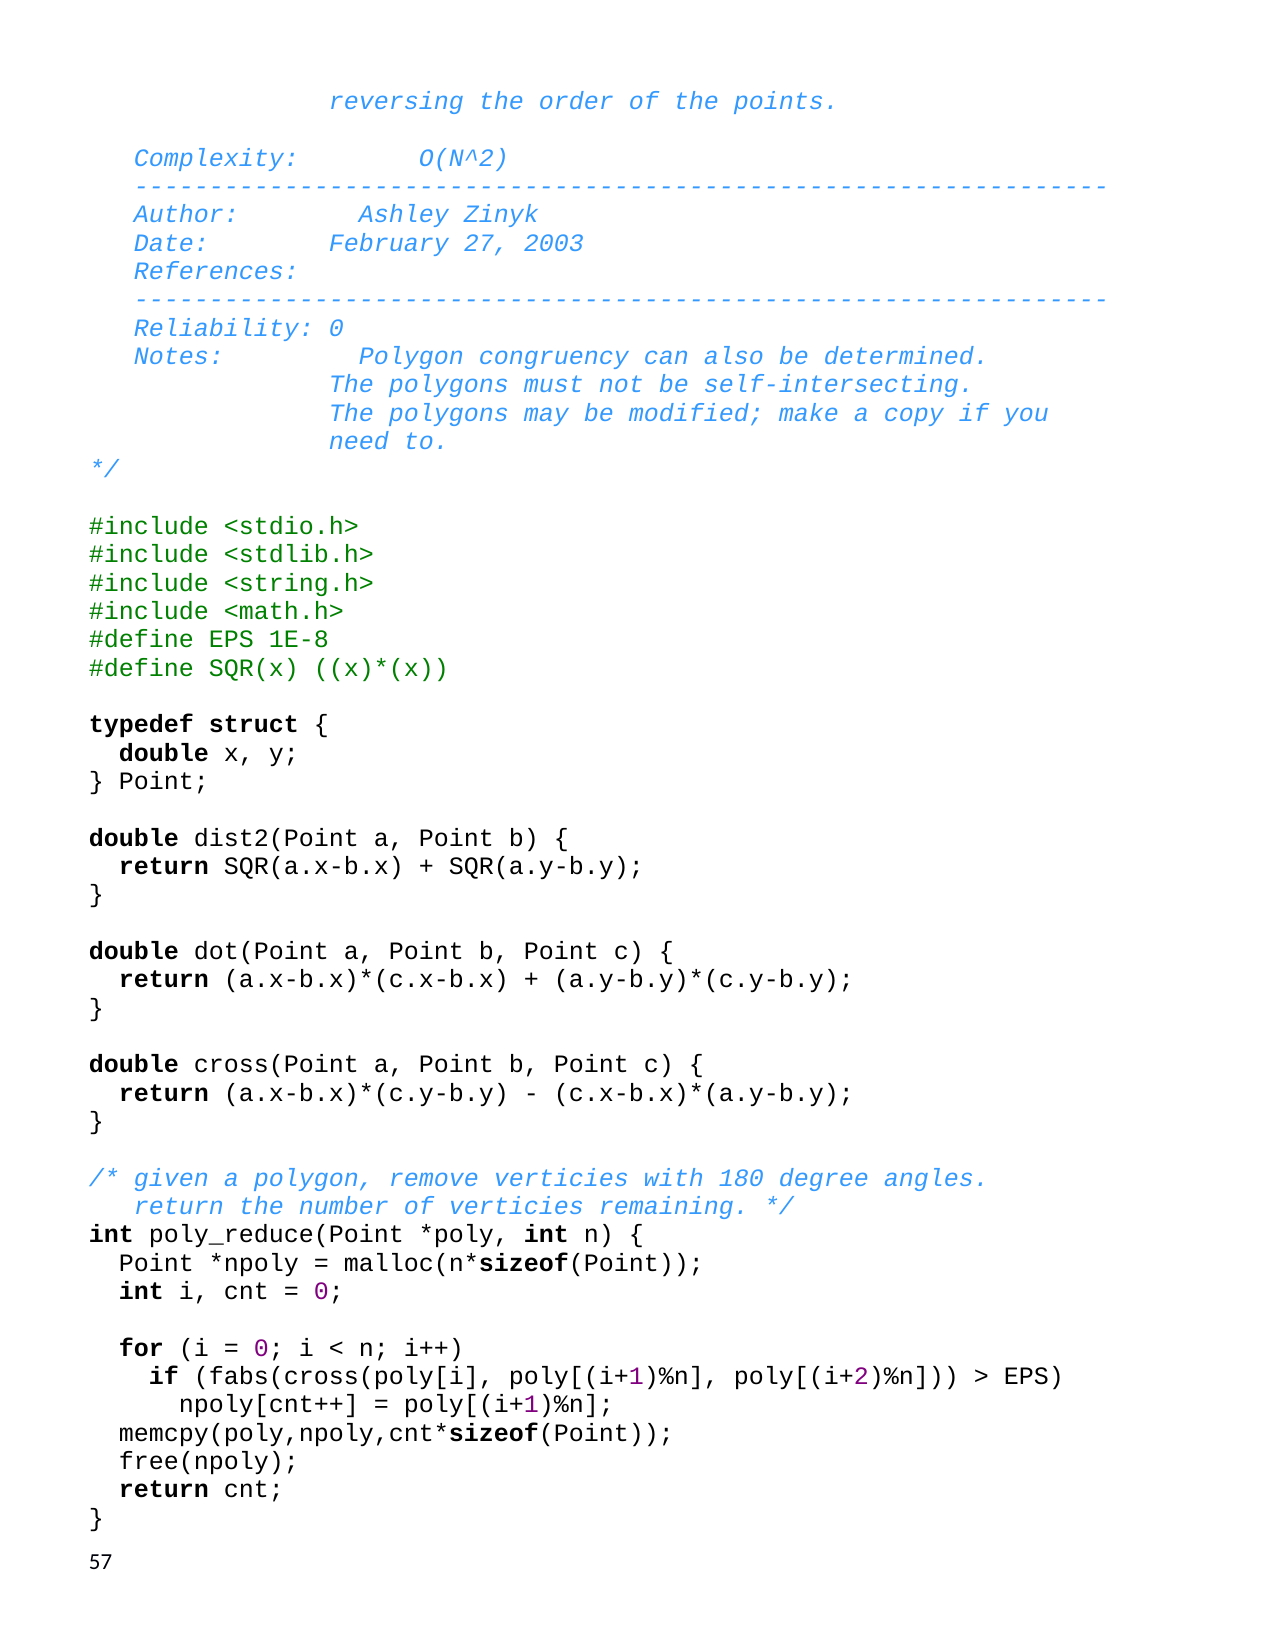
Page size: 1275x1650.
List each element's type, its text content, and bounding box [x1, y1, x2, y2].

text int i, cnt = 0; [89, 1279, 1186, 1307]
text } Point; [89, 769, 1186, 797]
text Complexity: O(N^2) [89, 145, 1186, 174]
text return the number of verticies remaining. */ [89, 1194, 1186, 1222]
text Date: February 27, 2003 [89, 230, 1186, 259]
text if (fabs(cross(poly[i], poly[(i+1)%n], poly[(i+2)%n])) > EPS) [89, 1364, 1186, 1392]
text reversing the order of the points. [89, 89, 1186, 117]
text #include <stdio.h> [89, 514, 1186, 542]
text #define SQR(x) ((x)*(x)) [89, 655, 1186, 684]
text need to. [89, 429, 1186, 457]
text /* given a polygon, remove verticies with 180 degree angles. [89, 1165, 1186, 1194]
text free(npoly); [89, 1449, 1186, 1477]
text Author: Ashley Zinyk [89, 202, 1186, 230]
text npoly[cnt++] = poly[(i+1)%n]; [89, 1392, 1186, 1420]
text return (a.x-b.x)*(c.x-b.x) + (a.y-b.y)*(c.y-b.y); [89, 967, 1186, 995]
text #include <stdlib.h> [89, 542, 1186, 570]
text ----------------------------------------------------------------- [89, 174, 1186, 202]
text #include <string.h> [89, 570, 1186, 599]
text } [89, 1109, 1186, 1137]
text int poly_reduce(Point *poly, int n) { [89, 1222, 1186, 1250]
text double cross(Point a, Point b, Point c) { [89, 1052, 1186, 1080]
text */ [89, 457, 1186, 485]
text The polygons must not be self-intersecting. [89, 372, 1186, 400]
text } [89, 1505, 1186, 1534]
text References: [89, 259, 1186, 287]
text typedef struct { [89, 712, 1186, 740]
text ----------------------------------------------------------------- [89, 287, 1186, 315]
text #include <math.h> [89, 599, 1186, 627]
text Reliability: 0 [89, 315, 1186, 344]
text return (a.x-b.x)*(c.y-b.y) - (c.x-b.x)*(a.y-b.y); [89, 1080, 1186, 1109]
text #define EPS 1E-8 [89, 627, 1186, 655]
text double dist2(Point a, Point b) { [89, 825, 1186, 854]
text The polygons may be modified; make a copy if you [89, 400, 1186, 429]
text } [89, 882, 1186, 910]
text return SQR(a.x-b.x) + SQR(a.y-b.y); [89, 854, 1186, 882]
text Notes: Polygon congruency can also be determined. [89, 344, 1186, 372]
text memcpy(poly,npoly,cnt*sizeof(Point)); [89, 1420, 1186, 1449]
text Point *npoly = malloc(n*sizeof(Point)); [89, 1250, 1186, 1279]
text return cnt; [89, 1477, 1186, 1505]
text for (i = 0; i < n; i++) [89, 1335, 1186, 1364]
text } [89, 995, 1186, 1024]
text double dot(Point a, Point b, Point c) { [89, 939, 1186, 967]
text double x, y; [89, 740, 1186, 769]
